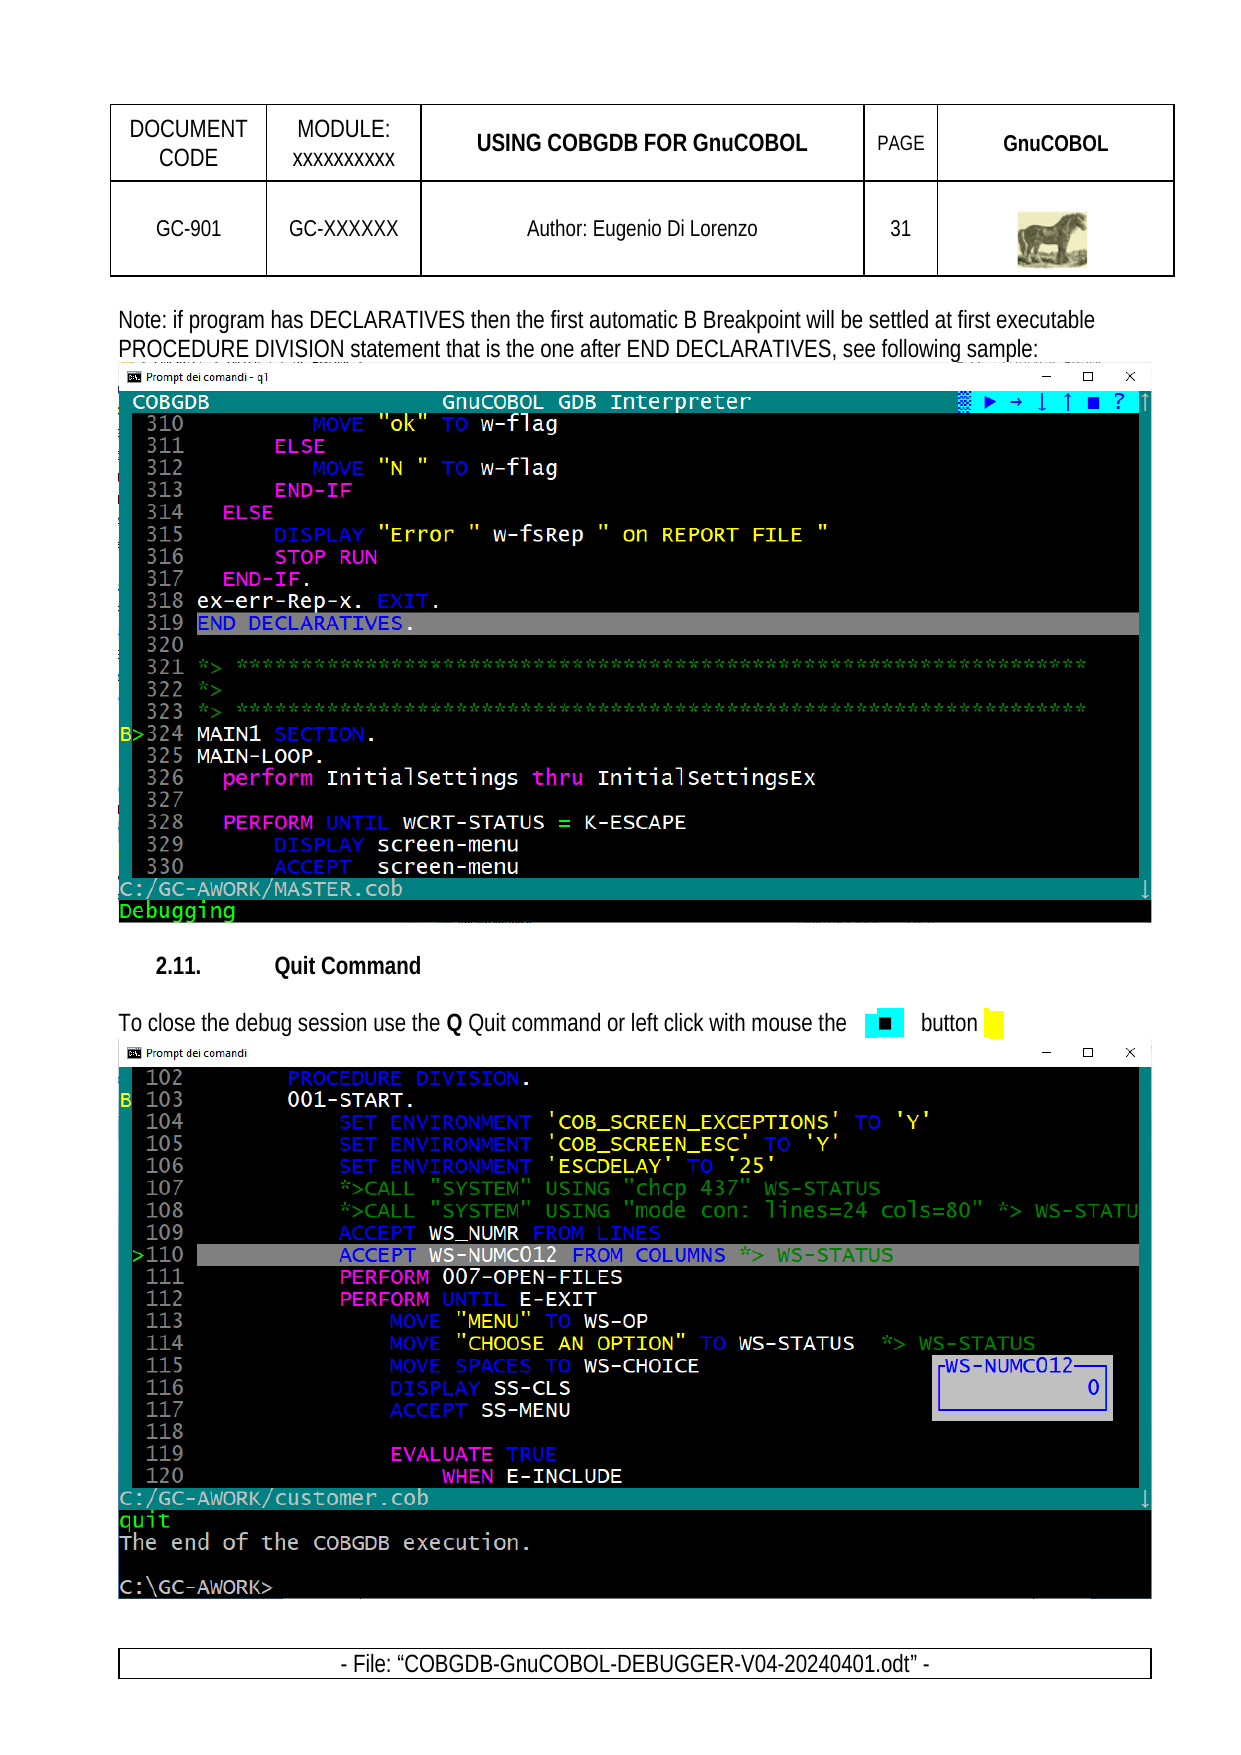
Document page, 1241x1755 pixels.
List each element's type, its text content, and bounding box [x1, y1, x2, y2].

text Note: if program has DECLARATIVES then the first automatic B Breakpoint will be settled at first executable PROCEDURE DIVISION statement that is the one after END DECLARATIVES, see following sample: [118, 305, 1152, 362]
text To close the debug session use the Q Quit command or left click with mouse the ■ button [118, 1008, 1152, 1039]
subtitle Quit Command [156, 951, 1152, 979]
